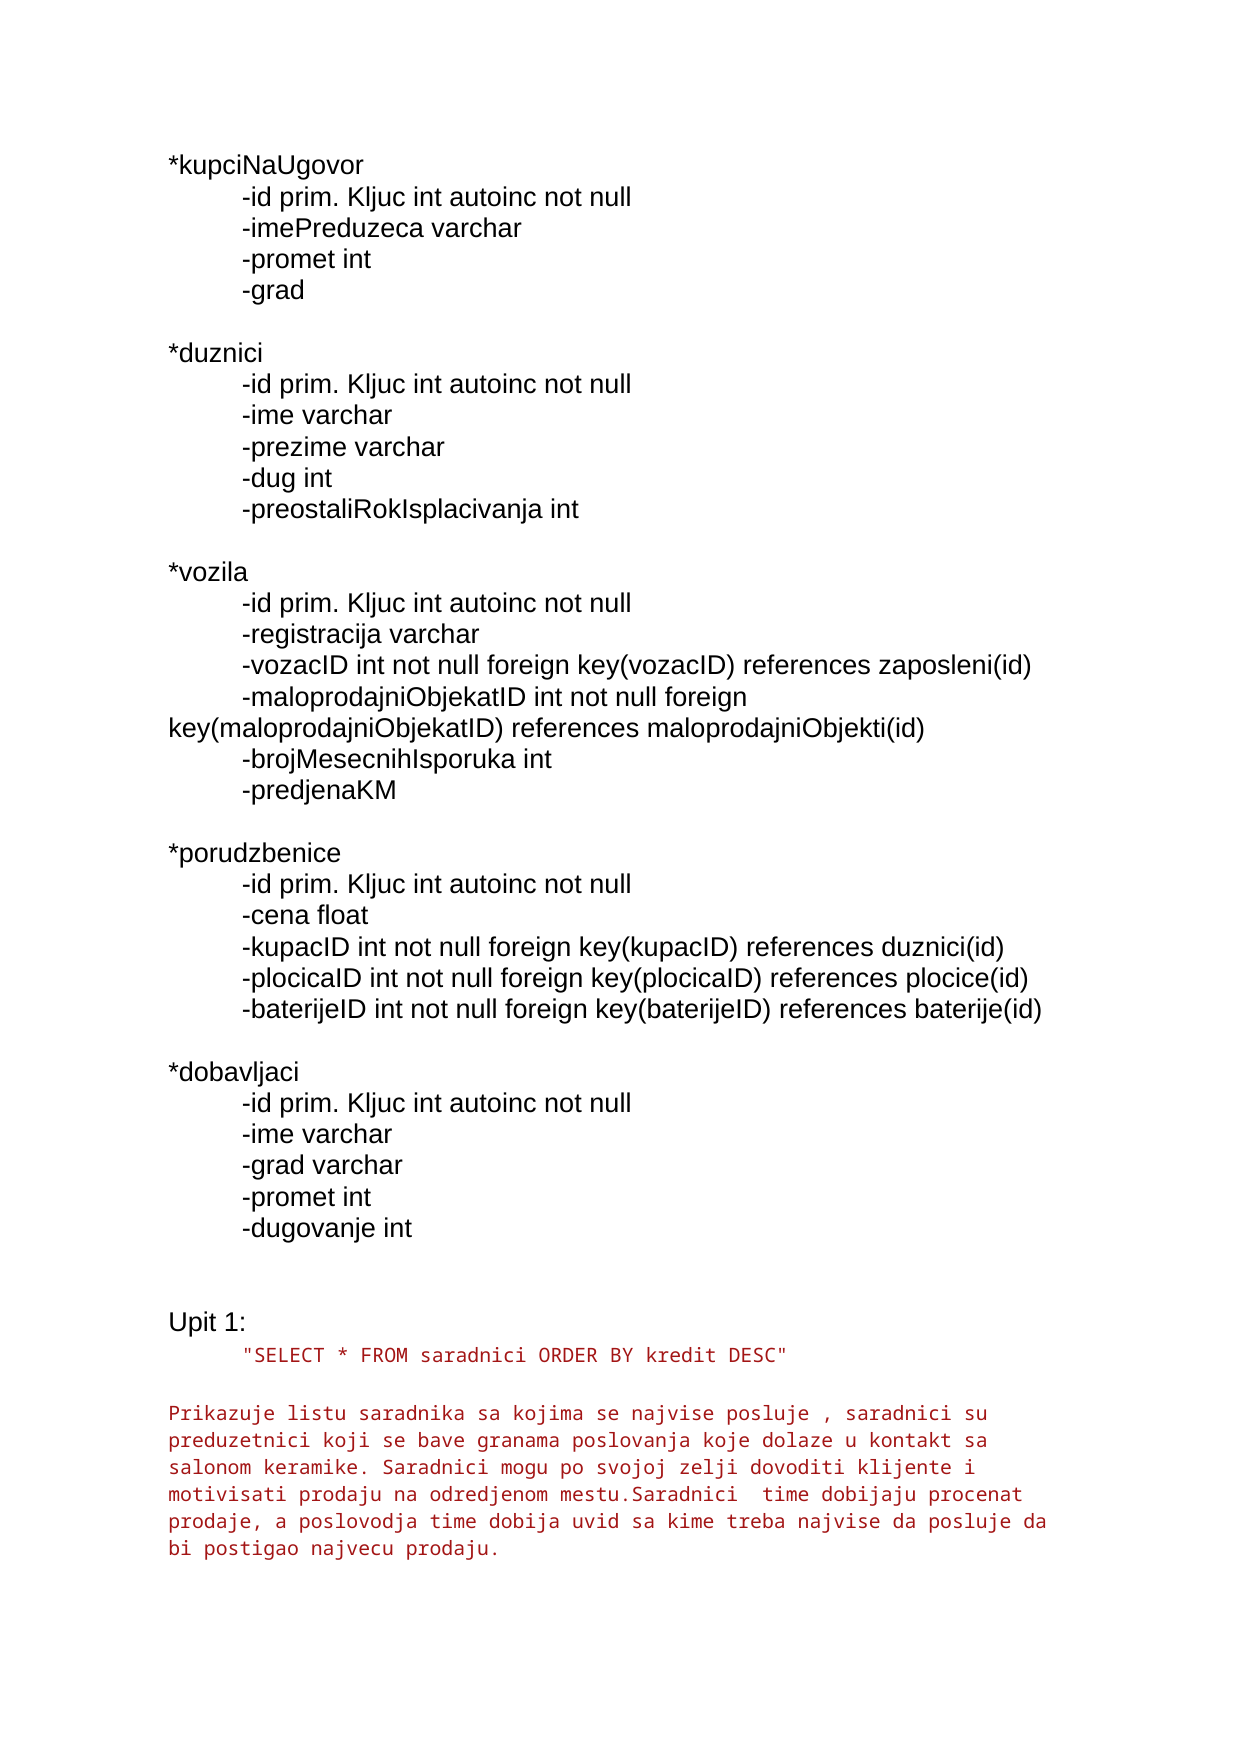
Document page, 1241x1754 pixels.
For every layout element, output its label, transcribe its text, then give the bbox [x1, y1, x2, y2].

text Upit 1: [168, 1306, 1053, 1337]
text -plocicaID int not null foreign key(plocicaID) references plocice(id) [168, 962, 1053, 993]
text -ime varchar [168, 399, 1053, 431]
text -dugovanje int [168, 1212, 1053, 1243]
text -cena float [168, 899, 1053, 931]
text -preostaliRokIsplacivanja int [168, 493, 1053, 524]
text "SELECT * FROM saradnici ORDER BY kredit DESC" [168, 1337, 1053, 1368]
text -grad varchar [168, 1149, 1053, 1181]
text -kupacID int not null foreign key(kupacID) references duznici(id) [168, 931, 1053, 962]
text -promet int [168, 1181, 1053, 1212]
text -baterijeID int not null foreign key(baterijeID) references baterije(id) [168, 993, 1053, 1024]
text -ime varchar [168, 1118, 1053, 1149]
text -id prim. Kljuc int autoinc not null [168, 181, 1053, 212]
text *porudzbenice [168, 837, 1053, 868]
text -imePreduzeca varchar [168, 212, 1053, 243]
text -id prim. Kljuc int autoinc not null [168, 1087, 1053, 1118]
text -id prim. Kljuc int autoinc not null [168, 368, 1053, 399]
text -promet int [168, 243, 1053, 274]
text -id prim. Kljuc int autoinc not null [168, 587, 1053, 618]
text *duznici [168, 337, 1053, 368]
text -vozacID int not null foreign key(vozacID) references zaposleni(id) [168, 649, 1053, 681]
text -dug int [168, 462, 1053, 493]
text -id prim. Kljuc int autoinc not null [168, 868, 1053, 899]
text -brojMesecnihIsporuka int [168, 743, 1053, 774]
text -prezime varchar [168, 431, 1053, 462]
text *kupciNaUgovor [168, 149, 1053, 181]
text -maloprodajniObjekatID int not null foreign key(maloprodajniObjekatID) references maloprodajniObjekti(id) [168, 681, 1053, 743]
text Prikazuje listu saradnika sa kojima se najvise posluje , saradnici su preduzetnici koji se bave granama poslovanja koje dolaze u kontakt sa salonom keramike. Saradnici mogu po svojoj zelji dovoditi klijente i motivisati prodaju na odredjenom mestu.Saradnici time dobijaju procenat prodaje, a poslovodja time dobija uvid sa kime treba najvise da posluje da bi postigao najvecu prodaju. [168, 1399, 1053, 1561]
text *vozila [168, 556, 1053, 587]
text -grad [168, 274, 1053, 306]
text -registracija varchar [168, 618, 1053, 649]
text -predjenaKM [168, 774, 1053, 806]
text *dobavljaci [168, 1056, 1053, 1087]
